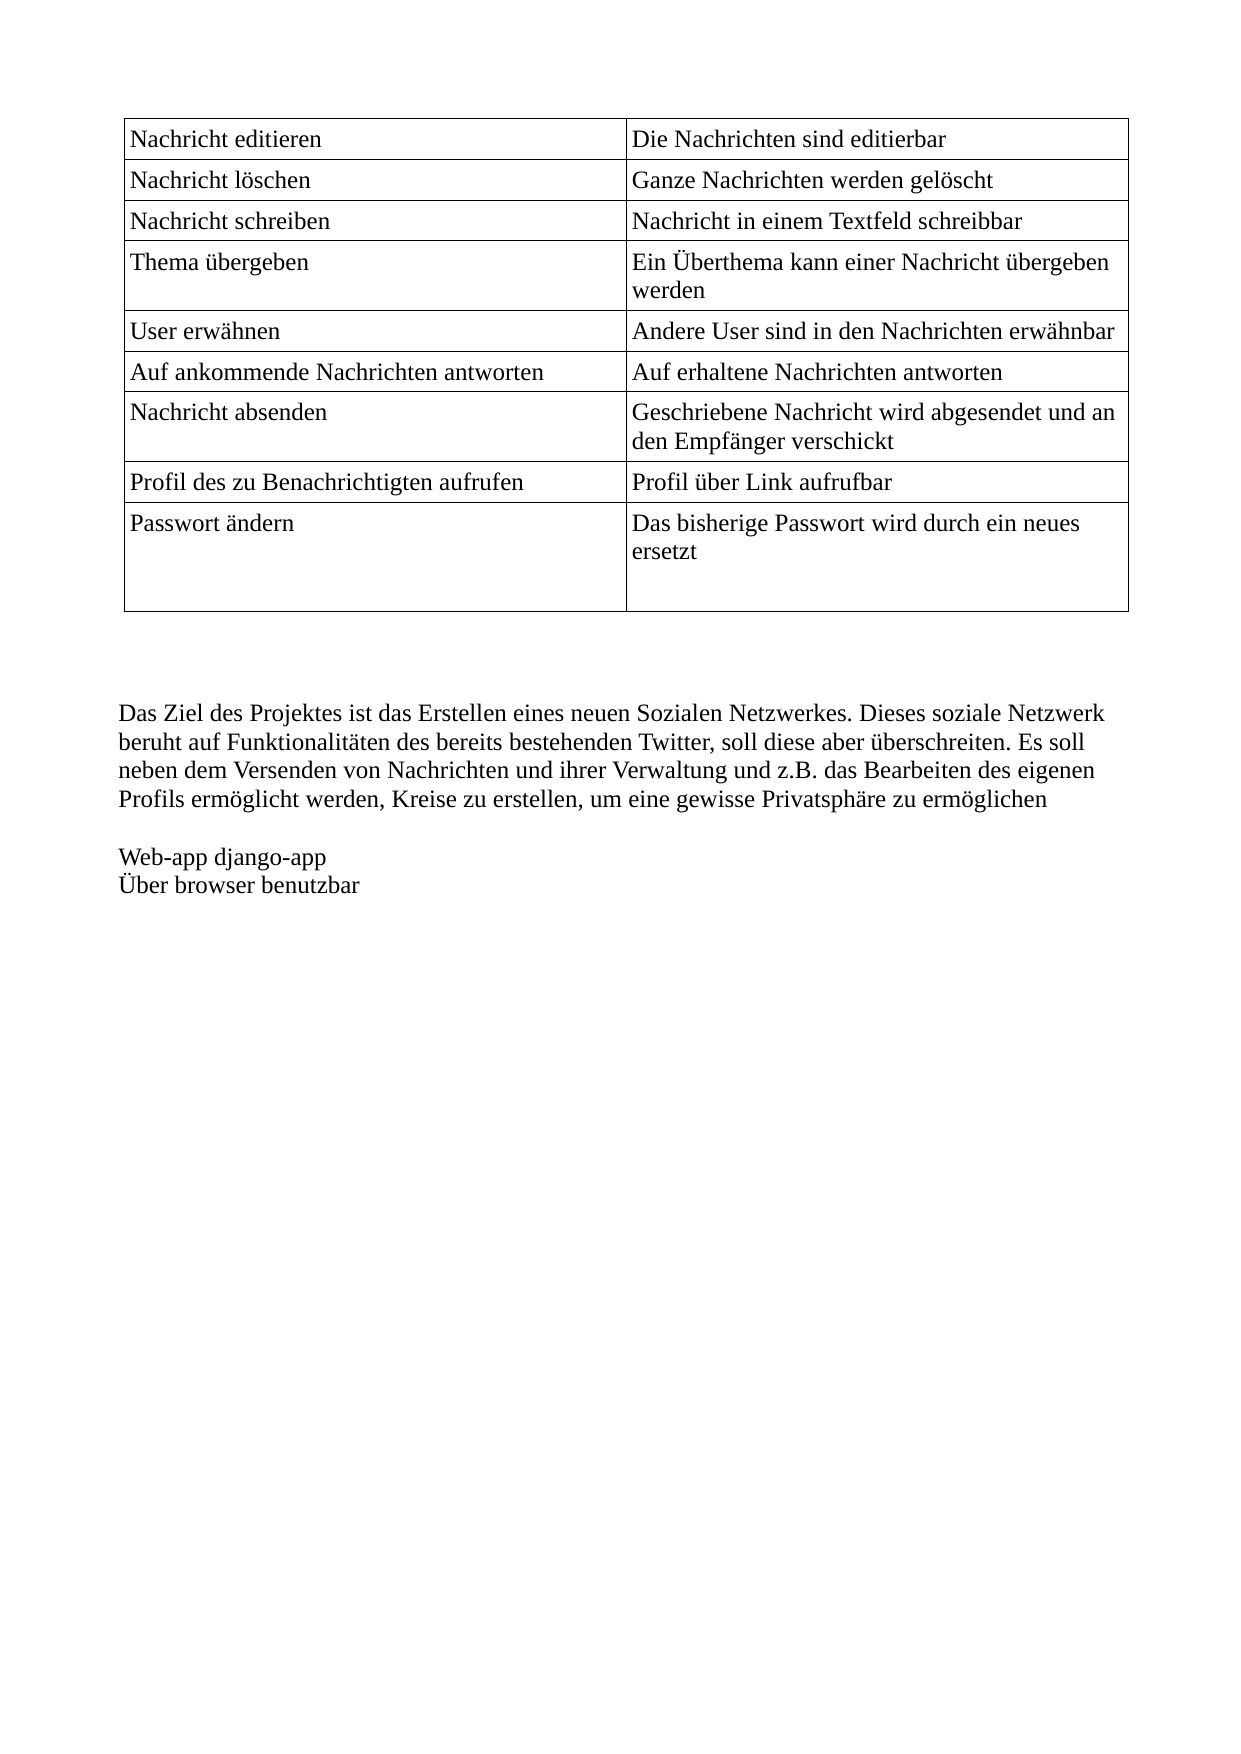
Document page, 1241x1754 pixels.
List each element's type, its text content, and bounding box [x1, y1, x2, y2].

table_cell [627, 571, 1128, 611]
table_cell Ein Überthema kann einer Nachricht übergeben werden [627, 241, 1128, 310]
table_cell Die Nachrichten sind editierbar [627, 119, 1128, 159]
table_cell Auf erhaltene Nachrichten antworten [627, 352, 1128, 391]
table_cell Nachricht in einem Textfeld schreibbar [627, 201, 1128, 240]
table_cell Nachricht löschen [125, 160, 626, 199]
table_cell User erwähnen [125, 311, 626, 351]
table_cell Ganze Nachrichten werden gelöscht [627, 160, 1128, 199]
text Das Ziel des Projektes ist das Erstellen eines neuen Sozialen Netzwerkes. Dieses soziale Netzwerk beruht auf Funktionalitäten des bereits bestehenden Twitter, soll diese aber überschreiten. Es soll neben dem Versenden von Nachrichten und ihrer Verwaltung und z.B. das Bearbeiten des eigenen Profils ermöglicht werden, Kreise zu erstellen, um eine gewisse Privatsphäre zu ermöglichen [118, 698, 1122, 813]
text Web-app django-app [118, 842, 1122, 870]
table_cell Thema übergeben [125, 241, 626, 310]
text Über browser benutzbar [118, 870, 1122, 899]
table_cell Profil des zu Benachrichtigten aufrufen [125, 462, 626, 501]
table_cell Passwort ändern [125, 503, 626, 571]
table_cell Auf ankommende Nachrichten antworten [125, 352, 626, 391]
table_cell Geschriebene Nachricht wird abgesendet und an den Empfänger verschickt [627, 392, 1128, 461]
table_cell Andere User sind in den Nachrichten erwähnbar [627, 311, 1128, 351]
table_cell [125, 571, 626, 611]
table_cell Nachricht editieren [125, 119, 626, 159]
table_cell Nachricht absenden [125, 392, 626, 461]
table_cell Nachricht schreiben [125, 201, 626, 240]
table_cell Profil über Link aufrufbar [627, 462, 1128, 501]
table_cell Das bisherige Passwort wird durch ein neues ersetzt [627, 503, 1128, 571]
